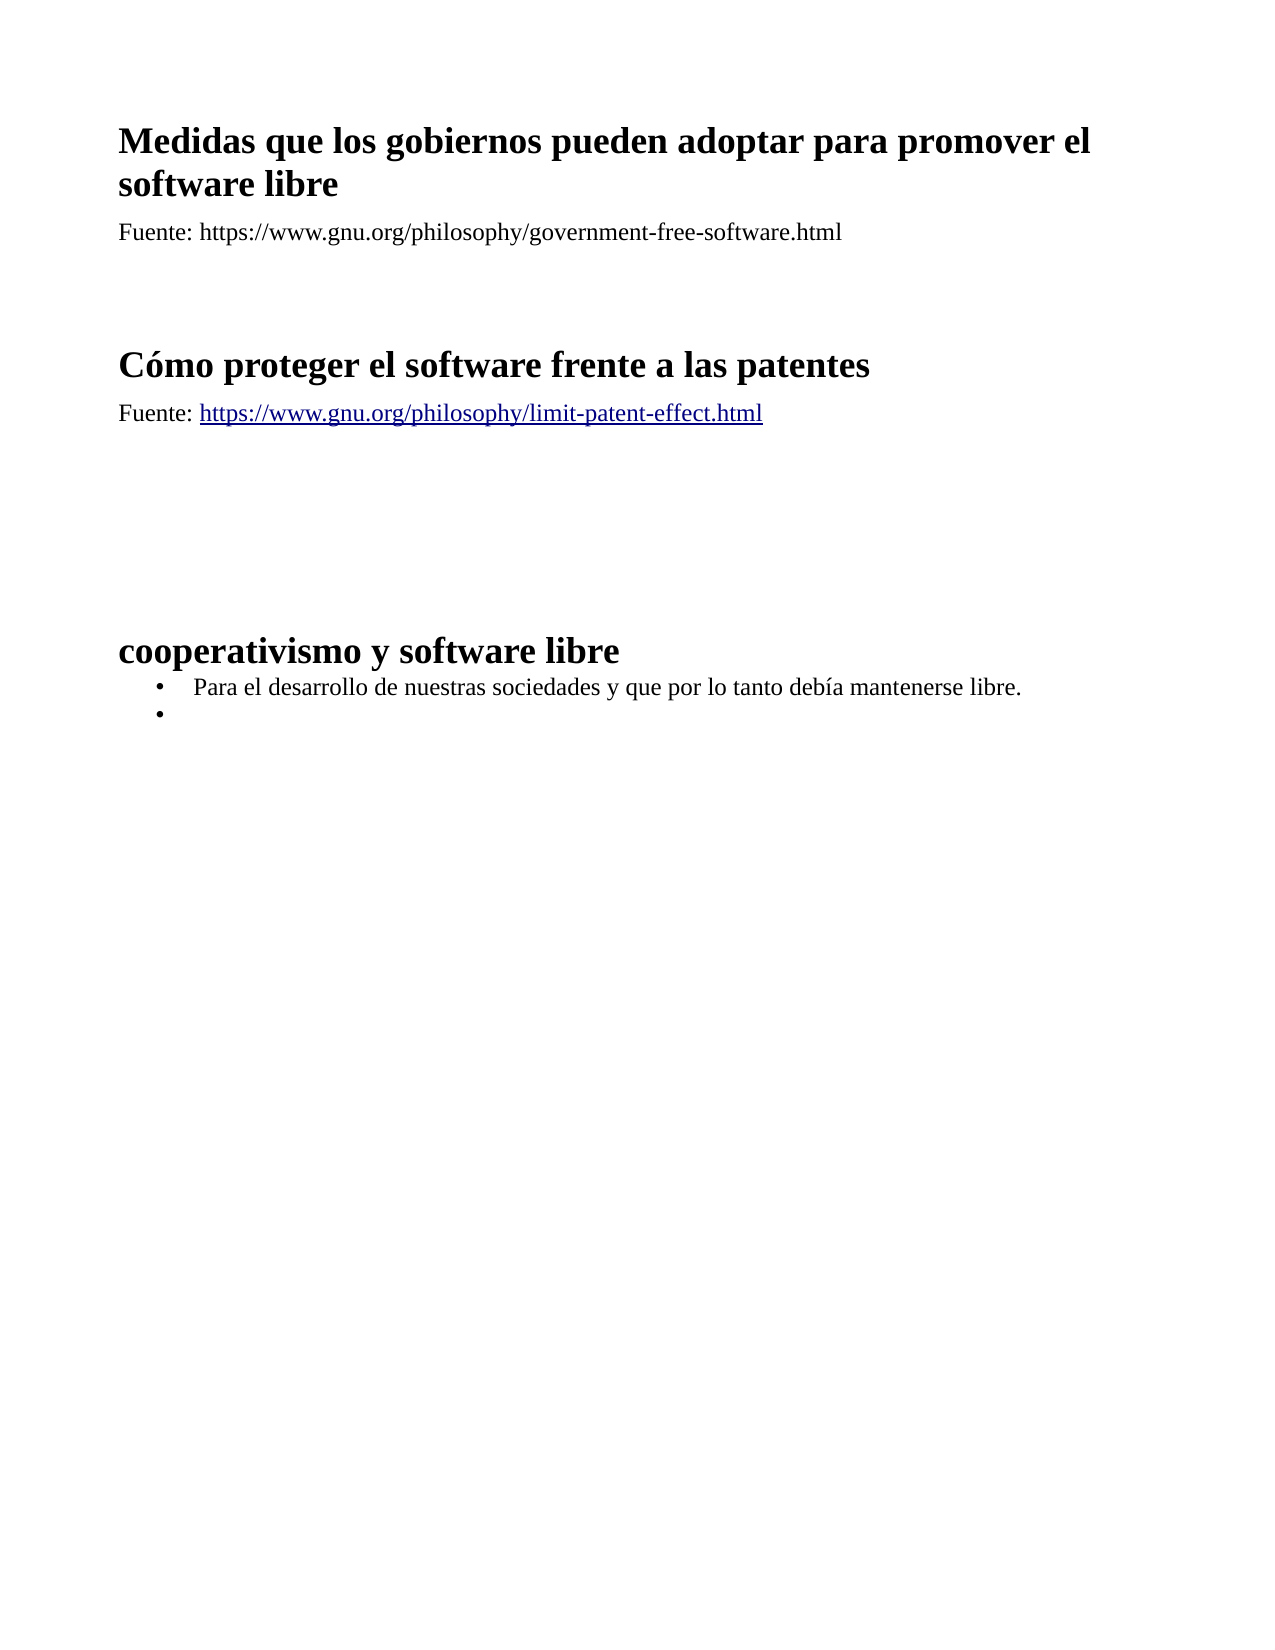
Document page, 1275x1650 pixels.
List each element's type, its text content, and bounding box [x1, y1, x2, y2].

subtitle Cómo proteger el software frente a las patentes [118, 343, 1157, 386]
text Fuente: https://www.gnu.org/philosophy/government-free-software.html [118, 217, 1157, 246]
text cooperativismo y software libre [118, 628, 1157, 672]
text Fuente: https://www.gnu.org/philosophy/limit-patent-effect.html [118, 398, 1157, 427]
list Para el desarrollo de nuestras sociedades y que por lo tanto debía mantenerse libre. [156, 672, 1157, 700]
subtitle Medidas que los gobiernos pueden adoptar para promover el software libre [118, 118, 1157, 204]
